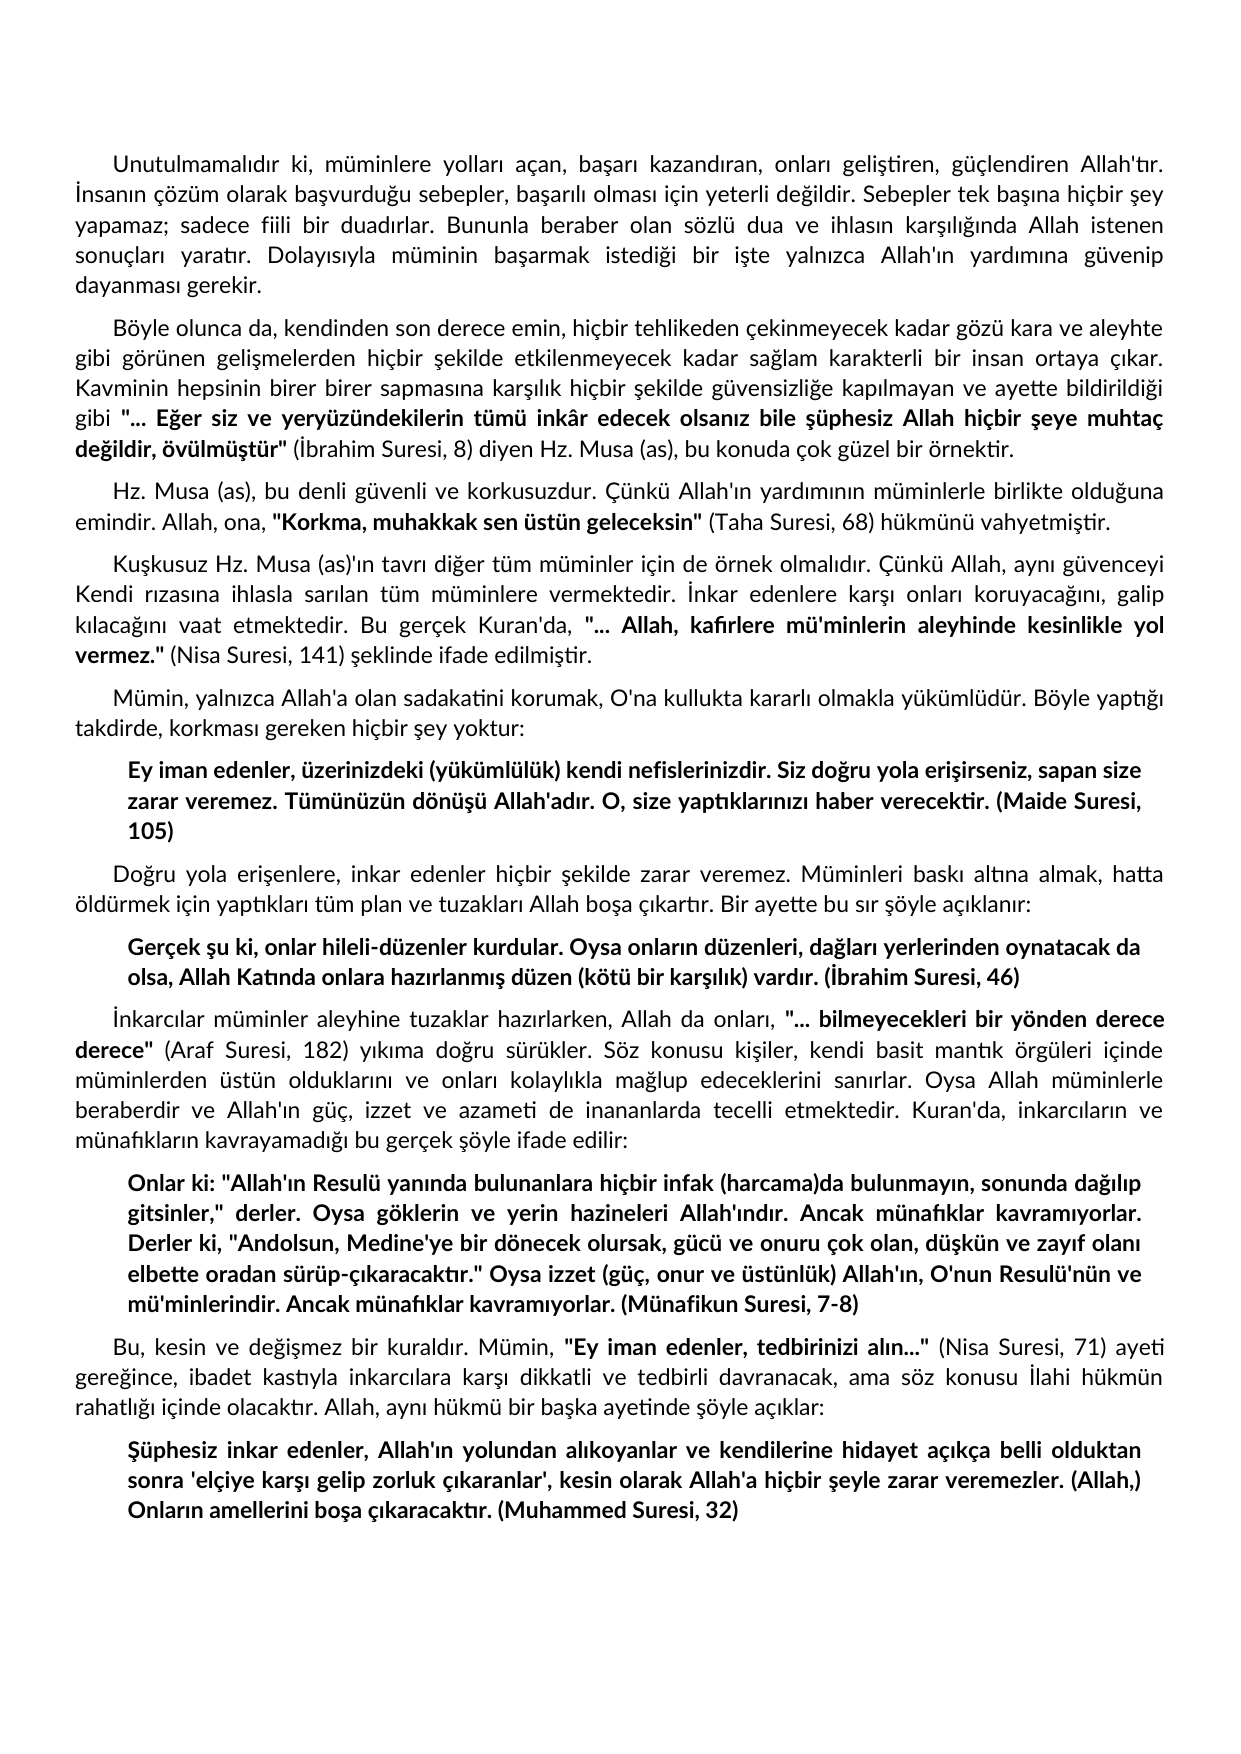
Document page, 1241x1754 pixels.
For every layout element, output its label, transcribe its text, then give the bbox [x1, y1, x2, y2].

text Doğru yola erişenlere, inkar edenler hiçbir şekilde zarar veremez. Müminleri baskı altına almak, hatta öldürmek için yaptıkları tüm plan ve tuzakları Allah boşa çıkartır. Bir ayette bu sır şöyle açıklanır: [75, 859, 1165, 917]
text Böyle olunca da, kendinden son derece emin, hiçbir tehlikeden çekinmeyecek kadar gözü kara ve aleyhte gibi görünen gelişmelerden hiçbir şekilde etkilenmeyecek kadar sağlam karakterli bir insan ortaya çıkar. Kavminin hepsinin birer birer sapmasına karşılık hiçbir şekilde güvensizliğe kapılmayan ve ayette bildirildiği gibi "... Eğer siz ve yeryüzündekilerin tümü inkâr edecek olsanız bile şüphesiz Allah hiçbir şeye muhtaç değildir, övülmüştür" (İbrahim Suresi, 8) diyen Hz. Musa (as), bu konuda çok güzel bir örnektir. [75, 313, 1165, 462]
text Bu, kesin ve değişmez bir kuraldır. Mümin, "Ey iman edenler, tedbirinizi alın..." (Nisa Suresi, 71) ayeti gereğince, ibadet kastıyla inkarcılara karşı dikkatli ve tedbirli davranacak, ama söz konusu İlahi hükmün rahatlığı içinde olacaktır. Allah, aynı hükmü bir başka ayetinde şöyle açıklar: [75, 1332, 1165, 1420]
text Mümin, yalnızca Allah'a olan sadakatini korumak, O'na kullukta kararlı olmakla yükümlüdür. Böyle yaptığı takdirde, korkması gereken hiçbir şey yoktur: [75, 683, 1165, 741]
text Gerçek şu ki, onlar hileli-düzenler kurdular. Oysa onların düzenleri, dağları yerlerinden oynatacak da olsa, Allah Katında onlara hazırlanmış düzen (kötü bir karşılık) vardır. (İbrahim Suresi, 46) [127, 932, 1143, 990]
text İnkarcılar müminler aleyhine tuzaklar hazırlarken, Allah da onları, "... bilmeyecekleri bir yönden derece derece" (Araf Suresi, 182) yıkıma doğru sürükler. Söz konusu kişiler, kendi basit mantık örgüleri içinde müminlerden üstün olduklarını ve onları kolaylıkla mağlup edeceklerini sanırlar. Oysa Allah müminlerle beraberdir ve Allah'ın güç, izzet ve azameti de inananlarda tecelli etmektedir. Kuran'da, inkarcıların ve münafıkların kavrayamadığı bu gerçek şöyle ifade edilir: [75, 1005, 1165, 1153]
text Hz. Musa (as), bu denli güvenli ve korkusuzdur. Çünkü Allah'ın yardımının müminlerle birlikte olduğuna emindir. Allah, ona, "Korkma, muhakkak sen üstün geleceksin" (Taha Suresi, 68) hükmünü vahyetmiştir. [75, 477, 1165, 535]
text Unutulmamalıdır ki, müminlere yolları açan, başarı kazandıran, onları geliştiren, güçlendiren Allah'tır. İnsanın çözüm olarak başvurduğu sebepler, başarılı olması için yeterli değildir. Sebepler tek başına hiçbir şey yapamaz; sadece fiili bir duadırlar. Bununla beraber olan sözlü dua ve ihlasın karşılığında Allah istenen sonuçları yaratır. Dolayısıyla müminin başarmak istediği bir işte yalnızca Allah'ın yardımına güvenip dayanması gerekir. [75, 150, 1165, 298]
text Kuşkusuz Hz. Musa (as)'ın tavrı diğer tüm müminler için de örnek olmalıdır. Çünkü Allah, aynı güvenceyi Kendi rızasına ihlasla sarılan tüm müminlere vermektedir. İnkar edenlere karşı onları koruyacağını, galip kılacağını vaat etmektedir. Bu gerçek Kuran'da, "... Allah, kafirlere mü'minlerin aleyhinde kesinlikle yol vermez." (Nisa Suresi, 141) şeklinde ifade edilmiştir. [75, 550, 1165, 668]
text Ey iman edenler, üzerinizdeki (yükümlülük) kendi nefislerinizdir. Siz doğru yola erişirseniz, sapan size zarar veremez. Tümünüzün dönüşü Allah'adır. O, size yaptıklarınızı haber verecektir. (Maide Suresi, 105) [127, 756, 1143, 844]
text Onlar ki: "Allah'ın Resulü yanında bulunanlara hiçbir infak (harcama)da bulunmayın, sonunda dağılıp gitsinler," derler. Oysa göklerin ve yerin hazineleri Allah'ındır. Ancak münafıklar kavramıyorlar. Derler ki, "Andolsun, Medine'ye bir dönecek olursak, gücü ve onuru çok olan, düşkün ve zayıf olanı elbette oradan sürüp-çıkaracaktır." Oysa izzet (güç, onur ve üstünlük) Allah'ın, O'nun Resulü'nün ve mü'minlerindir. Ancak münafıklar kavramıyorlar. (Münafikun Suresi, 7-8) [127, 1169, 1143, 1317]
text Şüphesiz inkar edenler, Allah'ın yolundan alıkoyanlar ve kendilerine hidayet açıkça belli olduktan sonra 'elçiye karşı gelip zorluk çıkaranlar', kesin olarak Allah'a hiçbir şeyle zarar veremezler. (Allah,) Onların amellerini boşa çıkaracaktır. (Muhammed Suresi, 32) [127, 1435, 1143, 1523]
